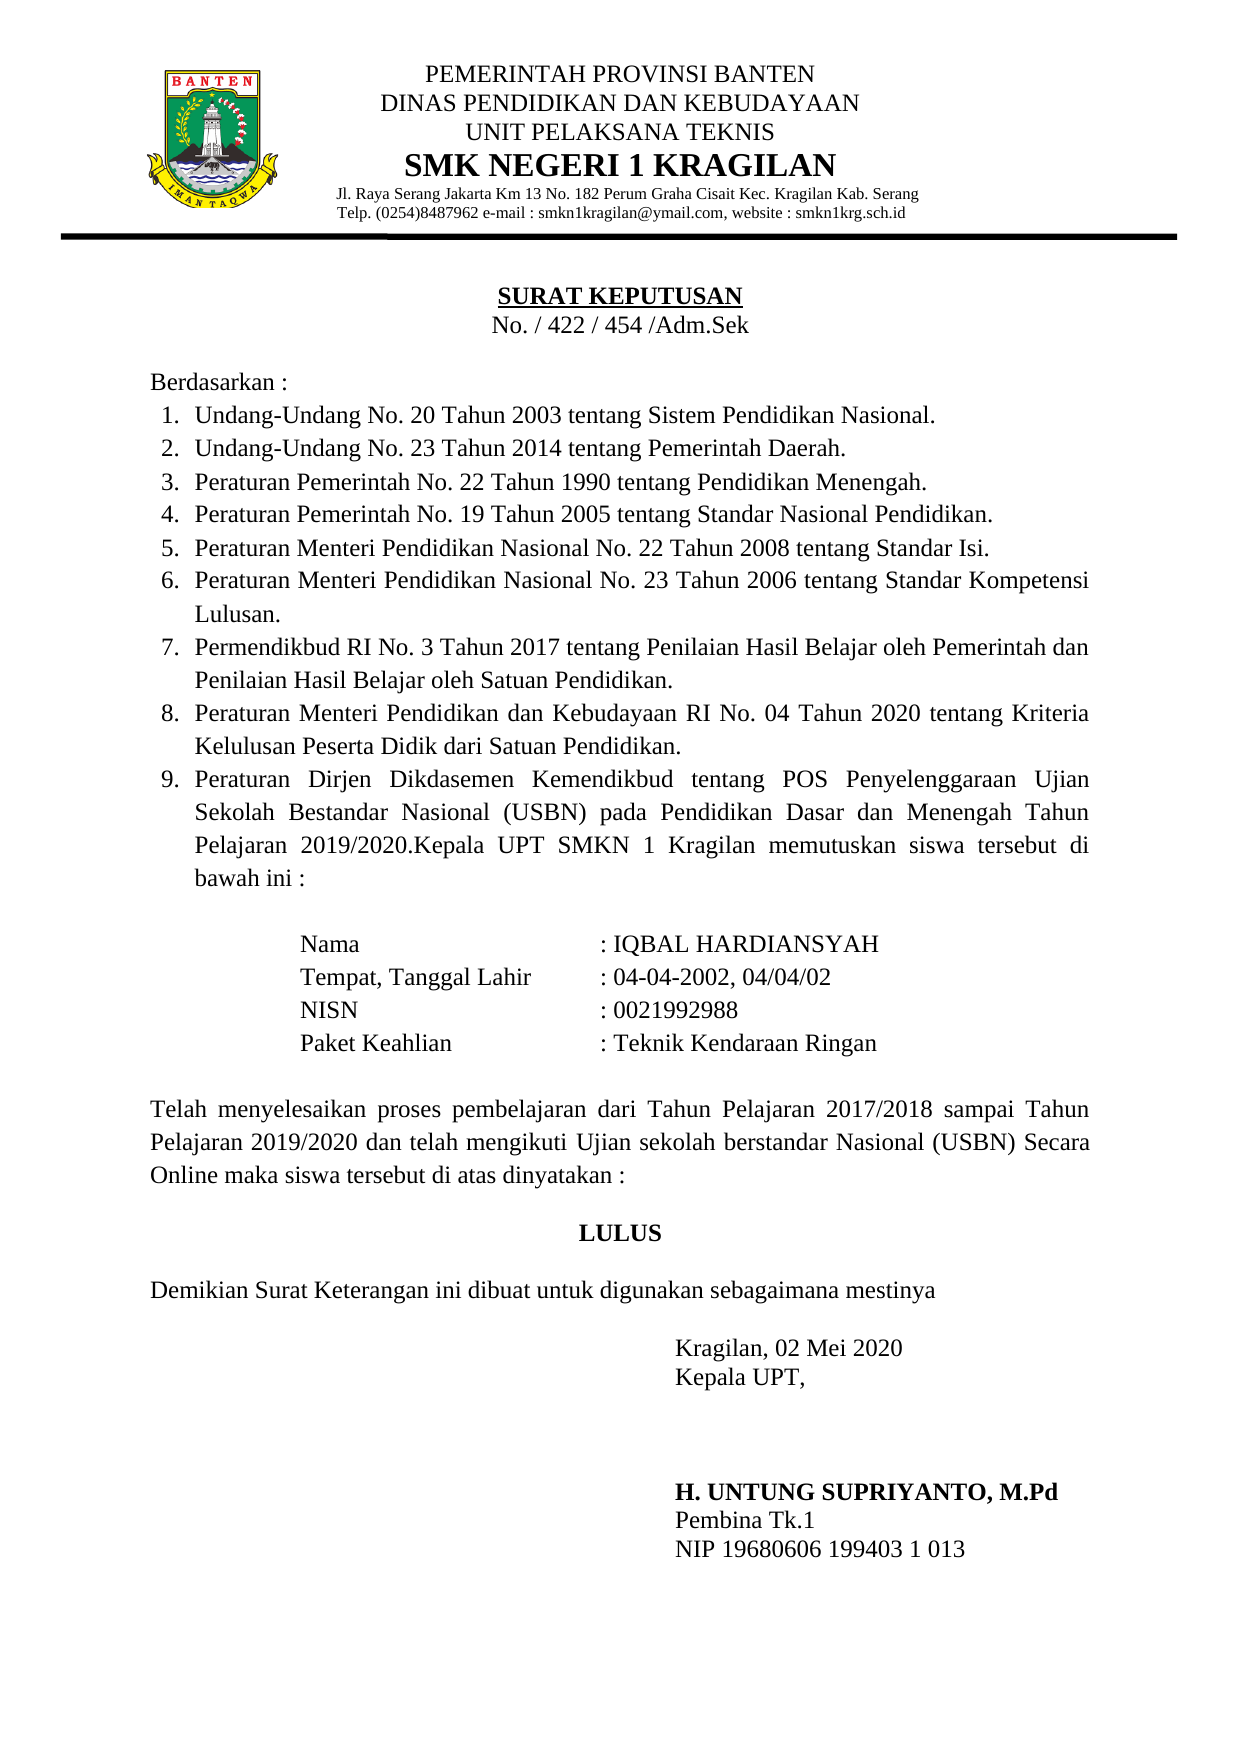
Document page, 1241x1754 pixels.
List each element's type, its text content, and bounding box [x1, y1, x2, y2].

text Kepala UPT, [150, 1362, 1090, 1391]
text Telah menyelesaikan proses pembelajaran dari Tahun Pelajaran 2017/2018 sampai Tahun Pelajaran 2019/2020 dan telah mengikuti Ujian sekolah berstandar Nasional (USBN) Secara Online maka siswa tersebut di atas dinyatakan : [150, 1094, 1090, 1189]
text LULUS [150, 1218, 1090, 1247]
list Peraturan Dirjen Dikdasemen Kemendikbud tentang POS Penyelenggaraan Ujian Sekolah Bestandar Nasional (USBN) pada Pendidikan Dasar dan Menengah Tahun Pelajaran 2019/2020.Kepala UPT SMKN 1 Kragilan memutuskan siswa tersebut di bawah ini : [179, 764, 1090, 892]
list Peraturan Menteri Pendidikan Nasional No. 22 Tahun 2008 tentang Standar Isi. [179, 533, 1090, 561]
text NIP 19680606 199403 1 013 [150, 1534, 1090, 1563]
list Permendikbud RI No. 3 Tahun 2017 tentang Penilaian Hasil Belajar oleh Pemerintah dan Penilaian Hasil Belajar oleh Satuan Pendidikan. [179, 632, 1090, 693]
text Tempat, Tanggal Lahir : 04-04-2002, 04/04/02 [150, 962, 1090, 991]
text Demikian Surat Keterangan ini dibuat untuk digunakan sebagaimana mestinya [150, 1276, 1090, 1304]
list Peraturan Pemerintah No. 19 Tahun 2005 tentang Standar Nasional Pendidikan. [179, 499, 1090, 528]
text NISN : 0021992988 [150, 995, 1090, 1024]
text Pembina Tk.1 [150, 1506, 1090, 1534]
picture [146, 70, 279, 208]
text SURAT KEPUTUSAN [150, 281, 1090, 310]
text No. / 422 / 454 /Adm.Sek [150, 310, 1090, 339]
text Nama : IQBAL HARDIANSYAH [150, 929, 1090, 958]
list Peraturan Menteri Pendidikan dan Kebudayaan RI No. 04 Tahun 2020 tentang Kriteria Kelulusan Peserta Didik dari Satuan Pendidikan. [179, 698, 1090, 759]
text Paket Keahlian : Teknik Kendaraan Ringan [150, 1028, 1090, 1057]
list Undang-Undang No. 20 Tahun 2003 tentang Sistem Pendidikan Nasional. [179, 401, 1090, 429]
text H. UNTUNG SUPRIYANTO, M.Pd [150, 1477, 1090, 1506]
text Berdasarkan : [150, 367, 1090, 396]
list Peraturan Menteri Pendidikan Nasional No. 23 Tahun 2006 tentang Standar Kompetensi Lulusan. [179, 566, 1090, 627]
list Peraturan Pemerintah No. 22 Tahun 1990 tentang Pendidikan Menengah. [179, 467, 1090, 495]
list Undang-Undang No. 23 Tahun 2014 tentang Pemerintah Daerah. [179, 433, 1090, 462]
text Kragilan, 02 Mei 2020 [150, 1333, 1090, 1362]
